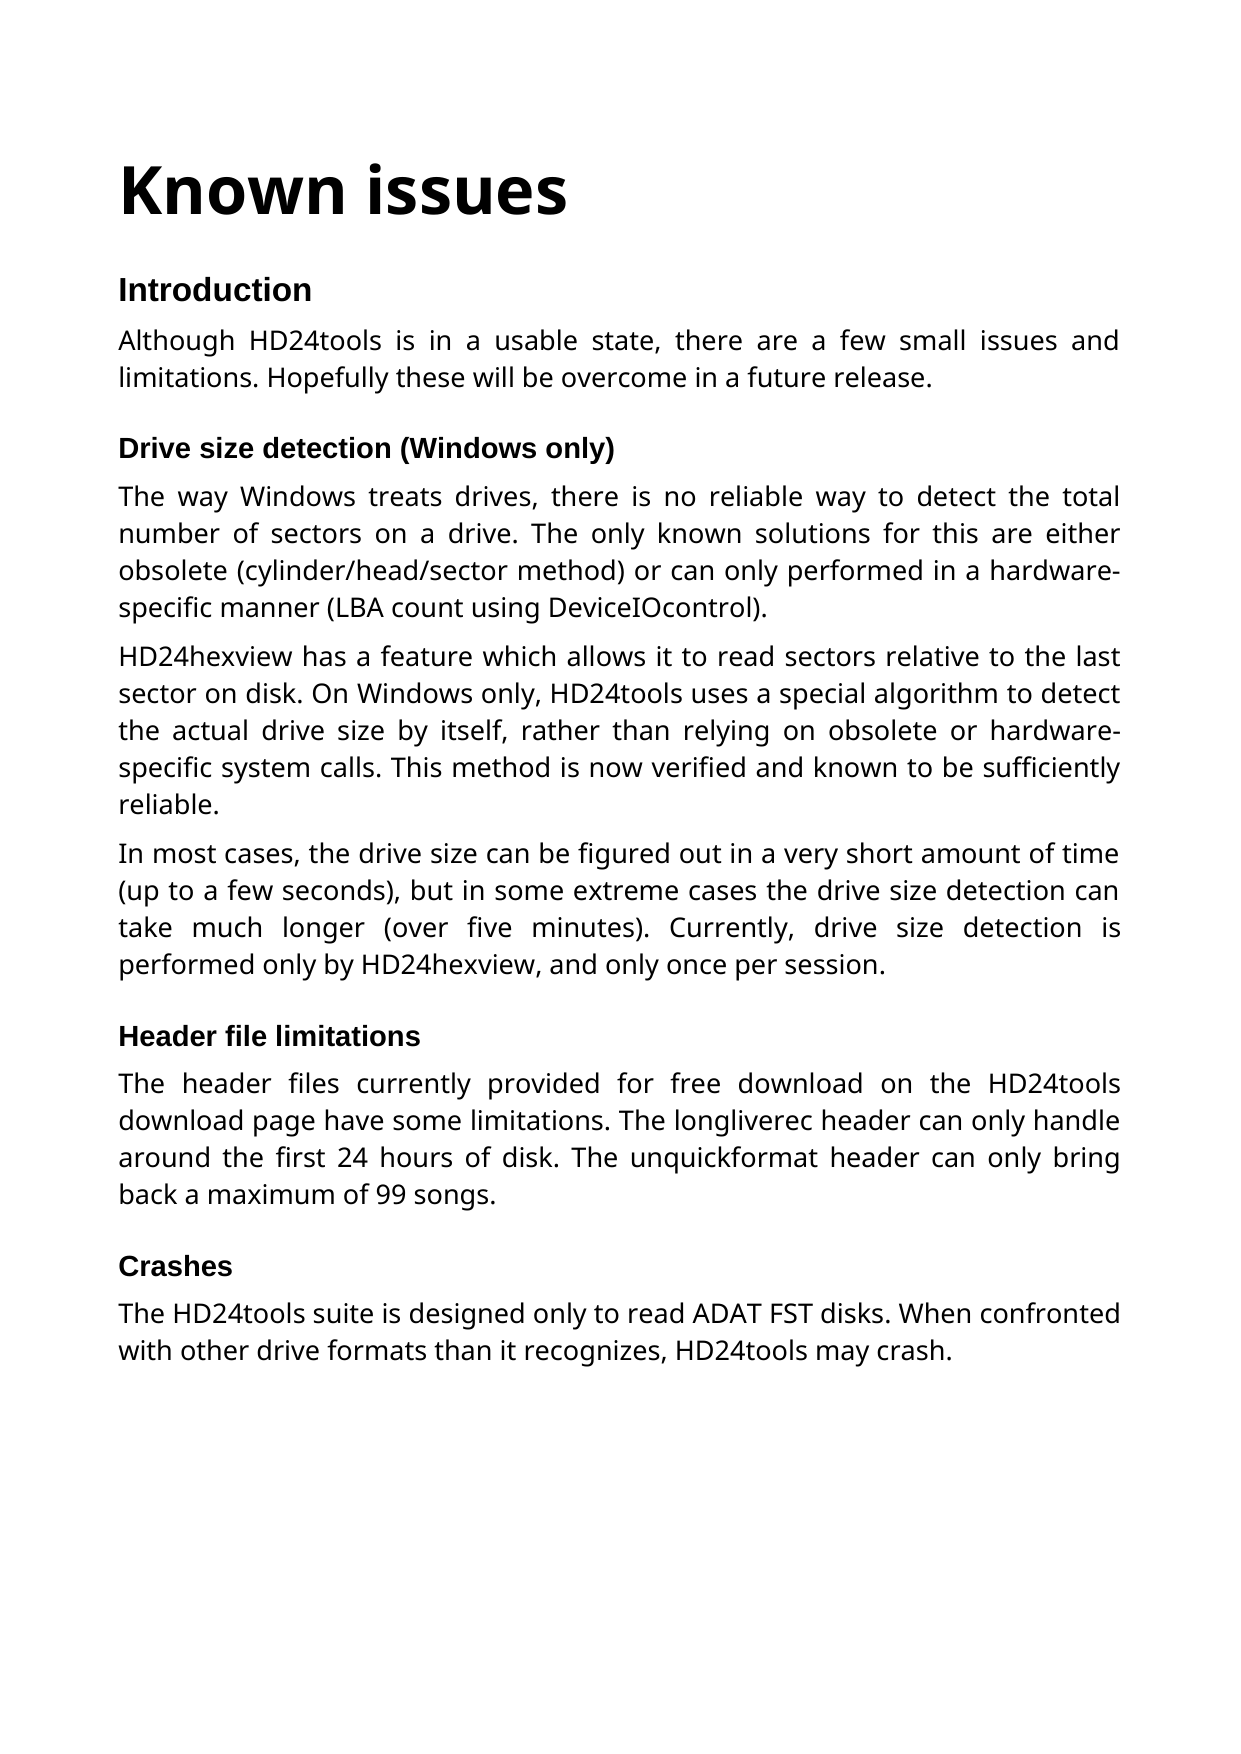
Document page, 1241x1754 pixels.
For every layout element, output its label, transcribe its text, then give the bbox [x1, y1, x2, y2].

subtitle Crashes [118, 1249, 1122, 1282]
text The way Windows treats drives, there is no reliable way to detect the total number of sectors on a drive. The only known solutions for this are either obsolete (cylinder/head/sector method) or can only performed in a hardware-specific manner (LBA count using DeviceIOcontrol). [118, 478, 1122, 625]
subtitle Header file limitations [118, 1019, 1122, 1052]
text The header files currently provided for free download on the HD24tools download page have some limitations. The longliverec header can only handle around the first 24 hours of disk. The unquickformat header can only bring back a maximum of 99 songs. [118, 1064, 1122, 1212]
text Although HD24tools is in a usable state, there are a few small issues and limitations. Hopefully these will be overcome in a future release. [118, 321, 1122, 395]
text The HD24tools suite is designed only to read ADAT FST disks. When confronted with other drive formats than it recognizes, HD24tools may crash. [118, 1295, 1122, 1368]
subtitle Introduction [118, 271, 1122, 309]
text In most cases, the drive size can be figured out in a very short amount of time (up to a few seconds), but in some extreme cases the drive size detection can take much longer (over five minutes). Currently, drive size detection is performed only by HD24hexview, and only once per session. [118, 834, 1122, 982]
subtitle Drive size detection (Windows only) [118, 432, 1122, 465]
subtitle Known issues [118, 143, 1122, 234]
text HD24hexview has a feature which allows it to read sectors relative to the last sector on disk. On Windows only, HD24tools uses a special algorithm to detect the actual drive size by itself, rather than relying on obsolete or hardware-specific system calls. This method is now verified and known to be sufficiently reliable. [118, 638, 1122, 822]
